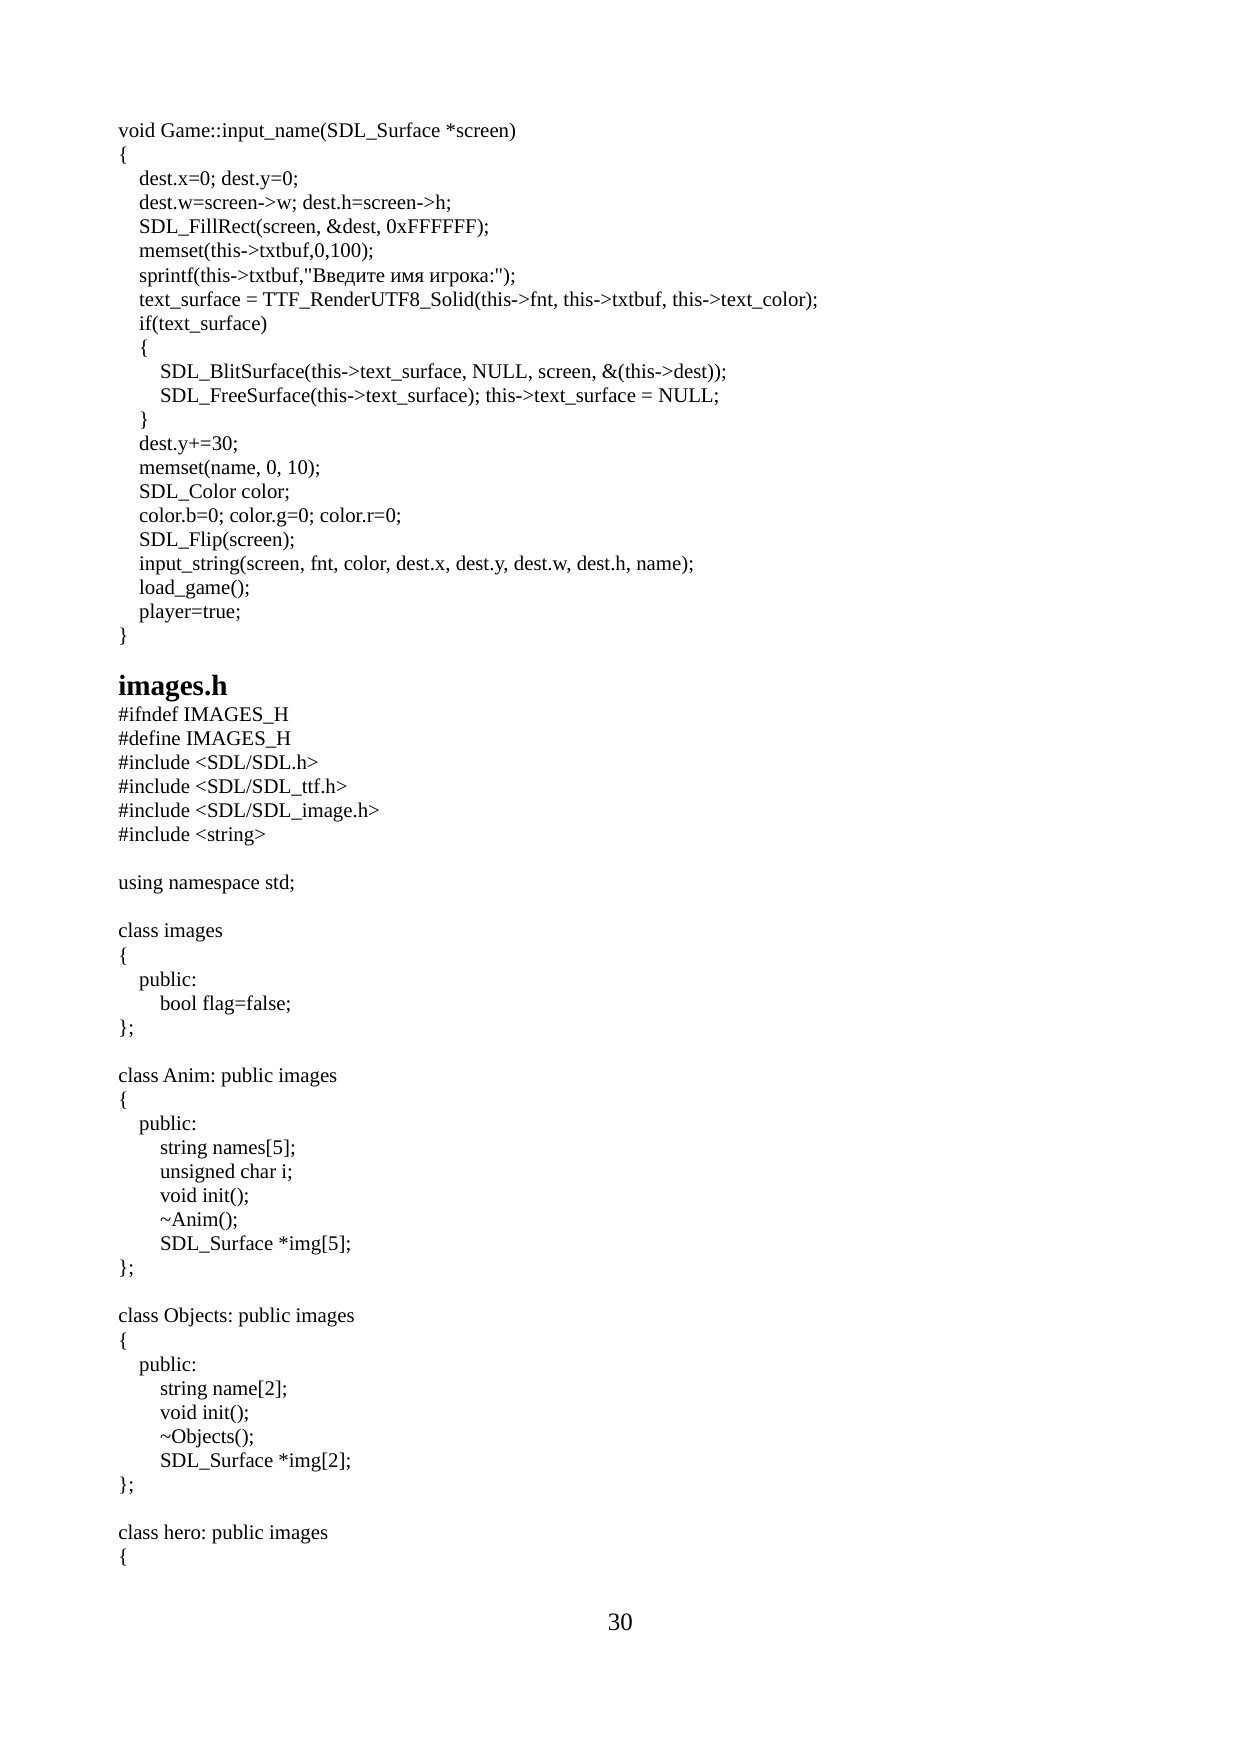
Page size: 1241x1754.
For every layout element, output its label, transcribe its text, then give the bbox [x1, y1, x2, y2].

text } [118, 623, 1122, 647]
text #include <SDL/SDL.h> [118, 750, 1122, 774]
text text_surface = TTF_RenderUTF8_Solid(this->fnt, this->txtbuf, this->text_color); [118, 287, 1122, 311]
text { [118, 142, 1122, 166]
text class hero: public images [118, 1520, 1122, 1544]
text } [118, 407, 1122, 431]
text class Objects: public images [118, 1303, 1122, 1327]
text player=true; [118, 599, 1122, 623]
text color.b=0; color.g=0; color.r=0; [118, 503, 1122, 527]
text class images [118, 918, 1122, 942]
text public: [118, 1111, 1122, 1135]
text SDL_BlitSurface(this->text_surface, NULL, screen, &(this->dest)); [118, 359, 1122, 383]
text unsigned char i; [118, 1159, 1122, 1183]
subtitle images.h [118, 668, 1122, 702]
text { [118, 1327, 1122, 1352]
text class Anim: public images [118, 1063, 1122, 1087]
text #include <SDL/SDL_image.h> [118, 798, 1122, 822]
text { [118, 1544, 1122, 1568]
text public: [118, 967, 1122, 991]
text { [118, 942, 1122, 967]
text using namespace std; [118, 870, 1122, 894]
text ~Anim(); [118, 1207, 1122, 1231]
text void init(); [118, 1183, 1122, 1207]
text SDL_FreeSurface(this->text_surface); this->text_surface = NULL; [118, 383, 1122, 407]
text memset(name, 0, 10); [118, 455, 1122, 479]
text void init(); [118, 1400, 1122, 1424]
text #include <string> [118, 822, 1122, 846]
text dest.w=screen->w; dest.h=screen->h; [118, 190, 1122, 214]
text { [118, 335, 1122, 359]
text #define IMAGES_H [118, 726, 1122, 750]
text public: [118, 1352, 1122, 1376]
text SDL_Surface *img[5]; [118, 1231, 1122, 1255]
text }; [118, 1015, 1122, 1039]
text string name[2]; [118, 1376, 1122, 1400]
text #ifndef IMAGES_H [118, 702, 1122, 726]
text #include <SDL/SDL_ttf.h> [118, 774, 1122, 798]
text dest.y+=30; [118, 431, 1122, 455]
text void Game::input_name(SDL_Surface *screen) [118, 118, 1122, 142]
text string names[5]; [118, 1135, 1122, 1159]
text input_string(screen, fnt, color, dest.x, dest.y, dest.w, dest.h, name); [118, 551, 1122, 575]
text SDL_FillRect(screen, &dest, 0xFFFFFF); [118, 214, 1122, 238]
text sprintf(this->txtbuf,"Введите имя игрока:"); [118, 262, 1122, 287]
text ~Objects(); [118, 1424, 1122, 1448]
text }; [118, 1255, 1122, 1279]
text bool flag=false; [118, 991, 1122, 1015]
text if(text_surface) [118, 311, 1122, 335]
text { [118, 1087, 1122, 1111]
text memset(this->txtbuf,0,100); [118, 238, 1122, 262]
text SDL_Flip(screen); [118, 527, 1122, 551]
text SDL_Surface *img[2]; [118, 1448, 1122, 1472]
text load_game(); [118, 575, 1122, 599]
text SDL_Color color; [118, 479, 1122, 503]
text }; [118, 1472, 1122, 1496]
text dest.x=0; dest.y=0; [118, 166, 1122, 190]
